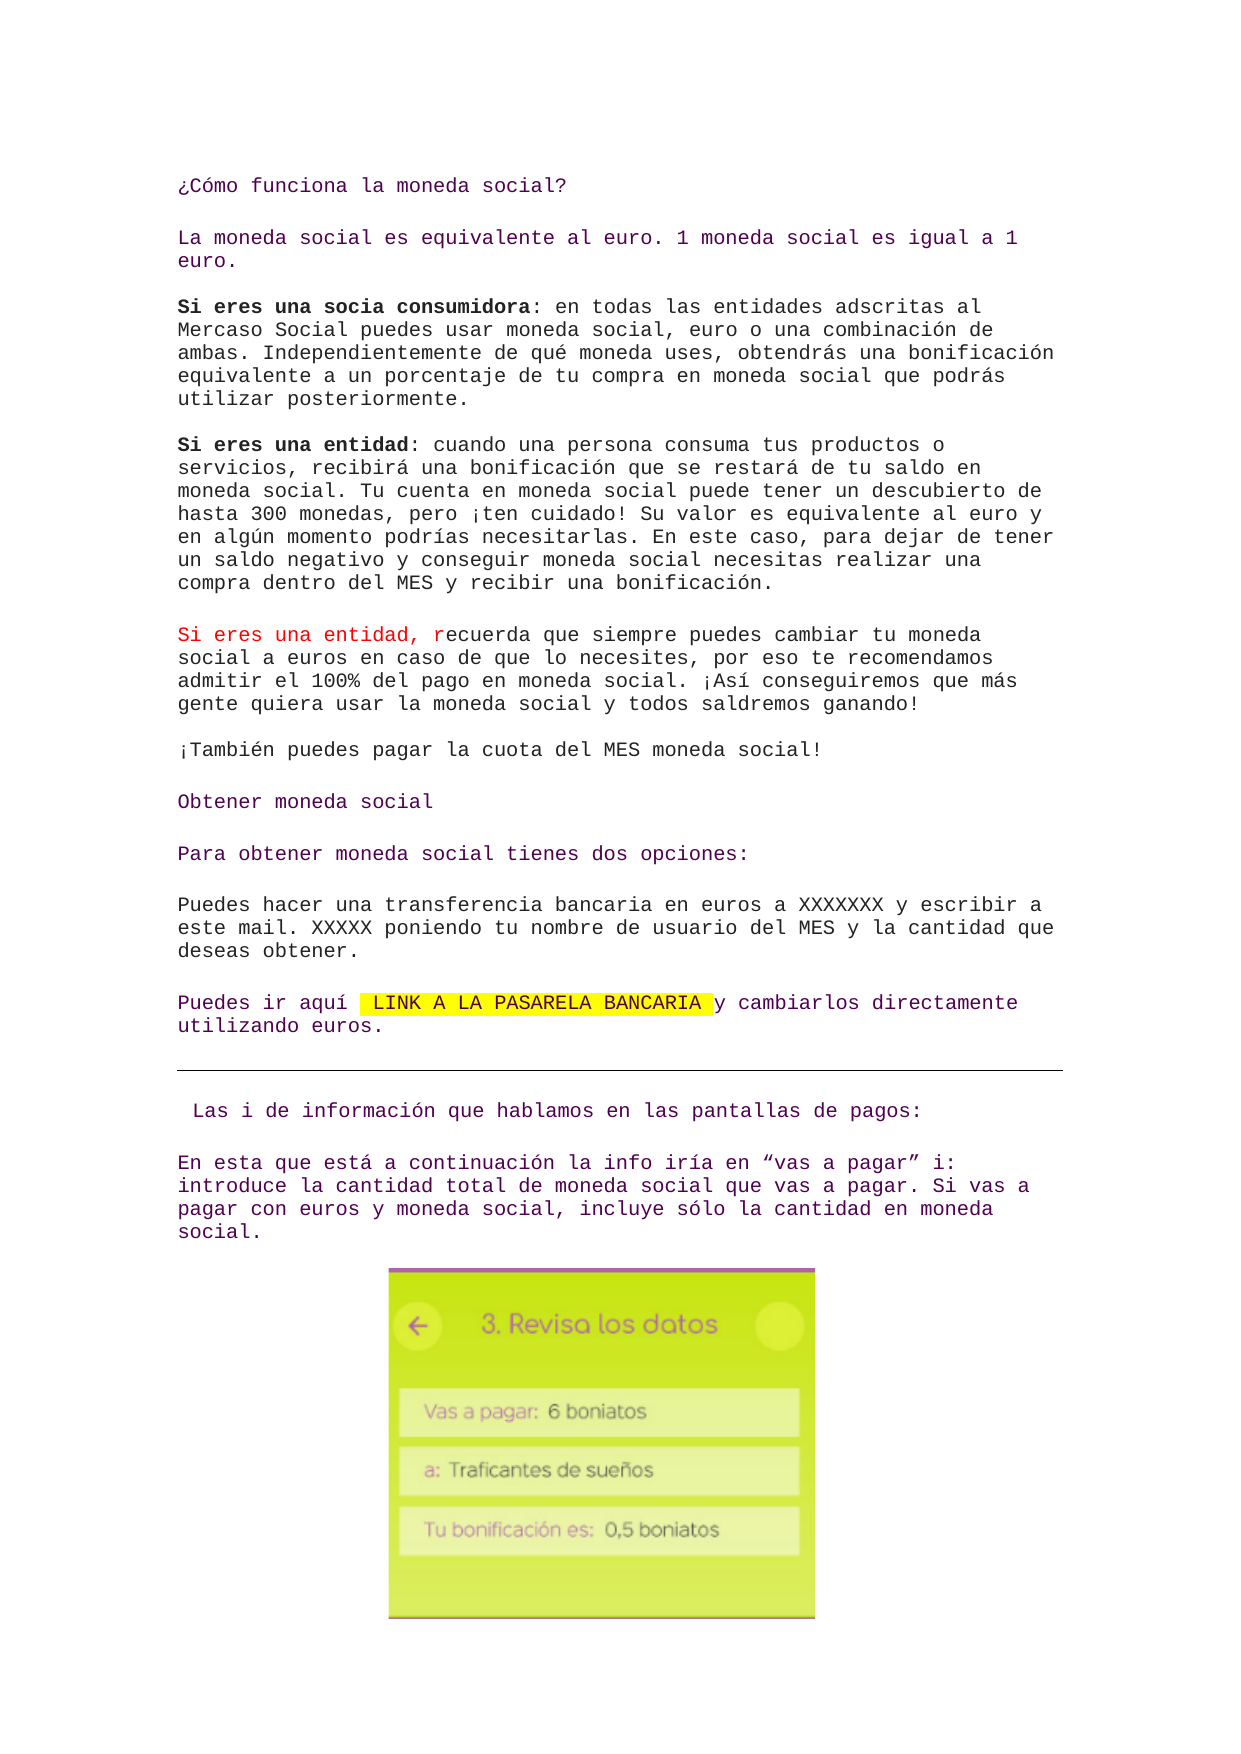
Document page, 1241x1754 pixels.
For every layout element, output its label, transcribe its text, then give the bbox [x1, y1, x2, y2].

text Para obtener moneda social tienes dos opciones: [177, 843, 1063, 866]
text ¡También puedes pagar la cuota del MES moneda social! [177, 739, 1063, 763]
text Puedes ir aquí LINK A LA PASARELA BANCARIA y cambiarlos directamente utilizando euros. [177, 993, 1063, 1039]
text Obtener moneda social [177, 791, 1063, 814]
text En esta que está a continuación la info iría en “vas a pagar” i: introduce la cantidad total de moneda social que vas a pagar. Si vas a pagar con euros y moneda social, incluye sólo la cantidad en moneda social. [177, 1153, 1063, 1245]
text Si eres una entidad: cuando una persona consuma tus productos o servicios, recibirá una bonificación que se restará de tu saldo en moneda social. Tu cuenta en moneda social puede tener un descubierto de hasta 300 monedas, pero ¡ten cuidado! Su valor es equivalente al euro y en algún momento podrías necesitarlas. En este caso, para dejar de tener un saldo negativo y conseguir moneda social necesitas realizar una compra dentro del MES y recibir una bonificación. [177, 434, 1063, 596]
text Si eres una socia consumidora: en todas las entidades adscritas al Mercaso Social puedes usar moneda social, euro o una combinación de ambas. Independientemente de qué moneda uses, obtendrás una bonificación equivalente a un porcentaje de tu compra en moneda social que podrás utilizar posteriormente. [177, 296, 1063, 412]
text Las i de información que hablamos en las pantallas de pagos: [118, 1100, 1063, 1123]
text La moneda social es equivalente al euro. 1 moneda social es igual a 1 euro. [177, 227, 1063, 273]
text Si eres una entidad, recuerda que siempre puedes cambiar tu moneda social a euros en caso de que lo necesites, por eso te recomendamos admitir el 100% del pago en moneda social. ¡Así conseguiremos que más gente quiera usar la moneda social y todos saldremos ganando! [177, 624, 1063, 717]
picture [388, 1268, 816, 1619]
text ¿Cómo funciona la moneda social? [177, 176, 1063, 199]
text Puedes hacer una transferencia bancaria en euros a XXXXXXX y escribir a este mail. XXXXX poniendo tu nombre de usuario del MES y la cantidad que deseas obtener. [177, 895, 1063, 964]
